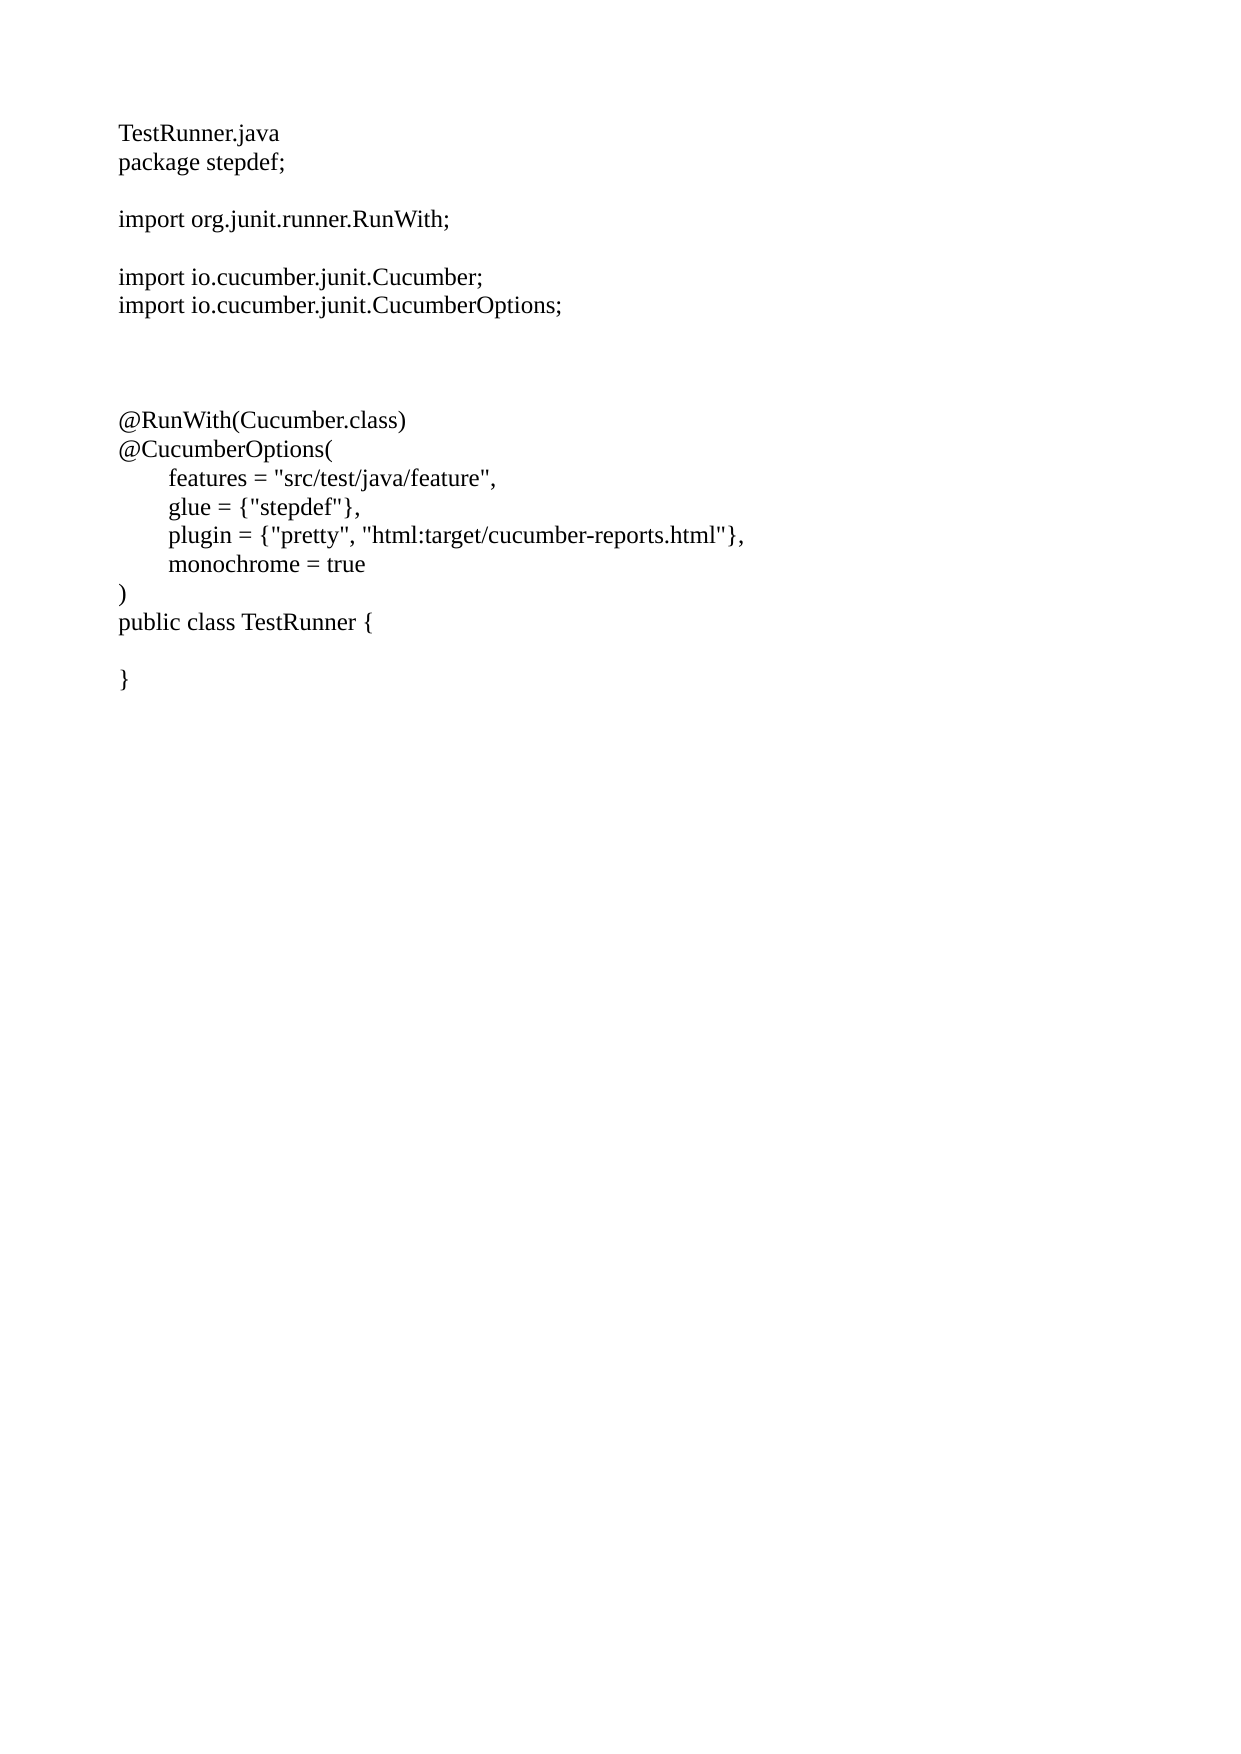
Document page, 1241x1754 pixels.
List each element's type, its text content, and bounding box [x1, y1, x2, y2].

text plugin = {"pretty", "html:target/cucumber-reports.html"}, [118, 521, 1122, 549]
text } [118, 664, 1122, 693]
text TestRunner.java [118, 118, 1122, 147]
text package stepdef; [118, 147, 1122, 176]
text monochrome = true [118, 549, 1122, 578]
text import org.junit.runner.RunWith; [118, 204, 1122, 233]
text @RunWith(Cucumber.class) [118, 406, 1122, 434]
text @CucumberOptions( [118, 434, 1122, 463]
text public class TestRunner { [118, 607, 1122, 636]
text import io.cucumber.junit.CucumberOptions; [118, 291, 1122, 319]
text import io.cucumber.junit.Cucumber; [118, 262, 1122, 291]
text ) [118, 578, 1122, 607]
text features = "src/test/java/feature", [118, 463, 1122, 492]
text glue = {"stepdef"}, [118, 492, 1122, 521]
